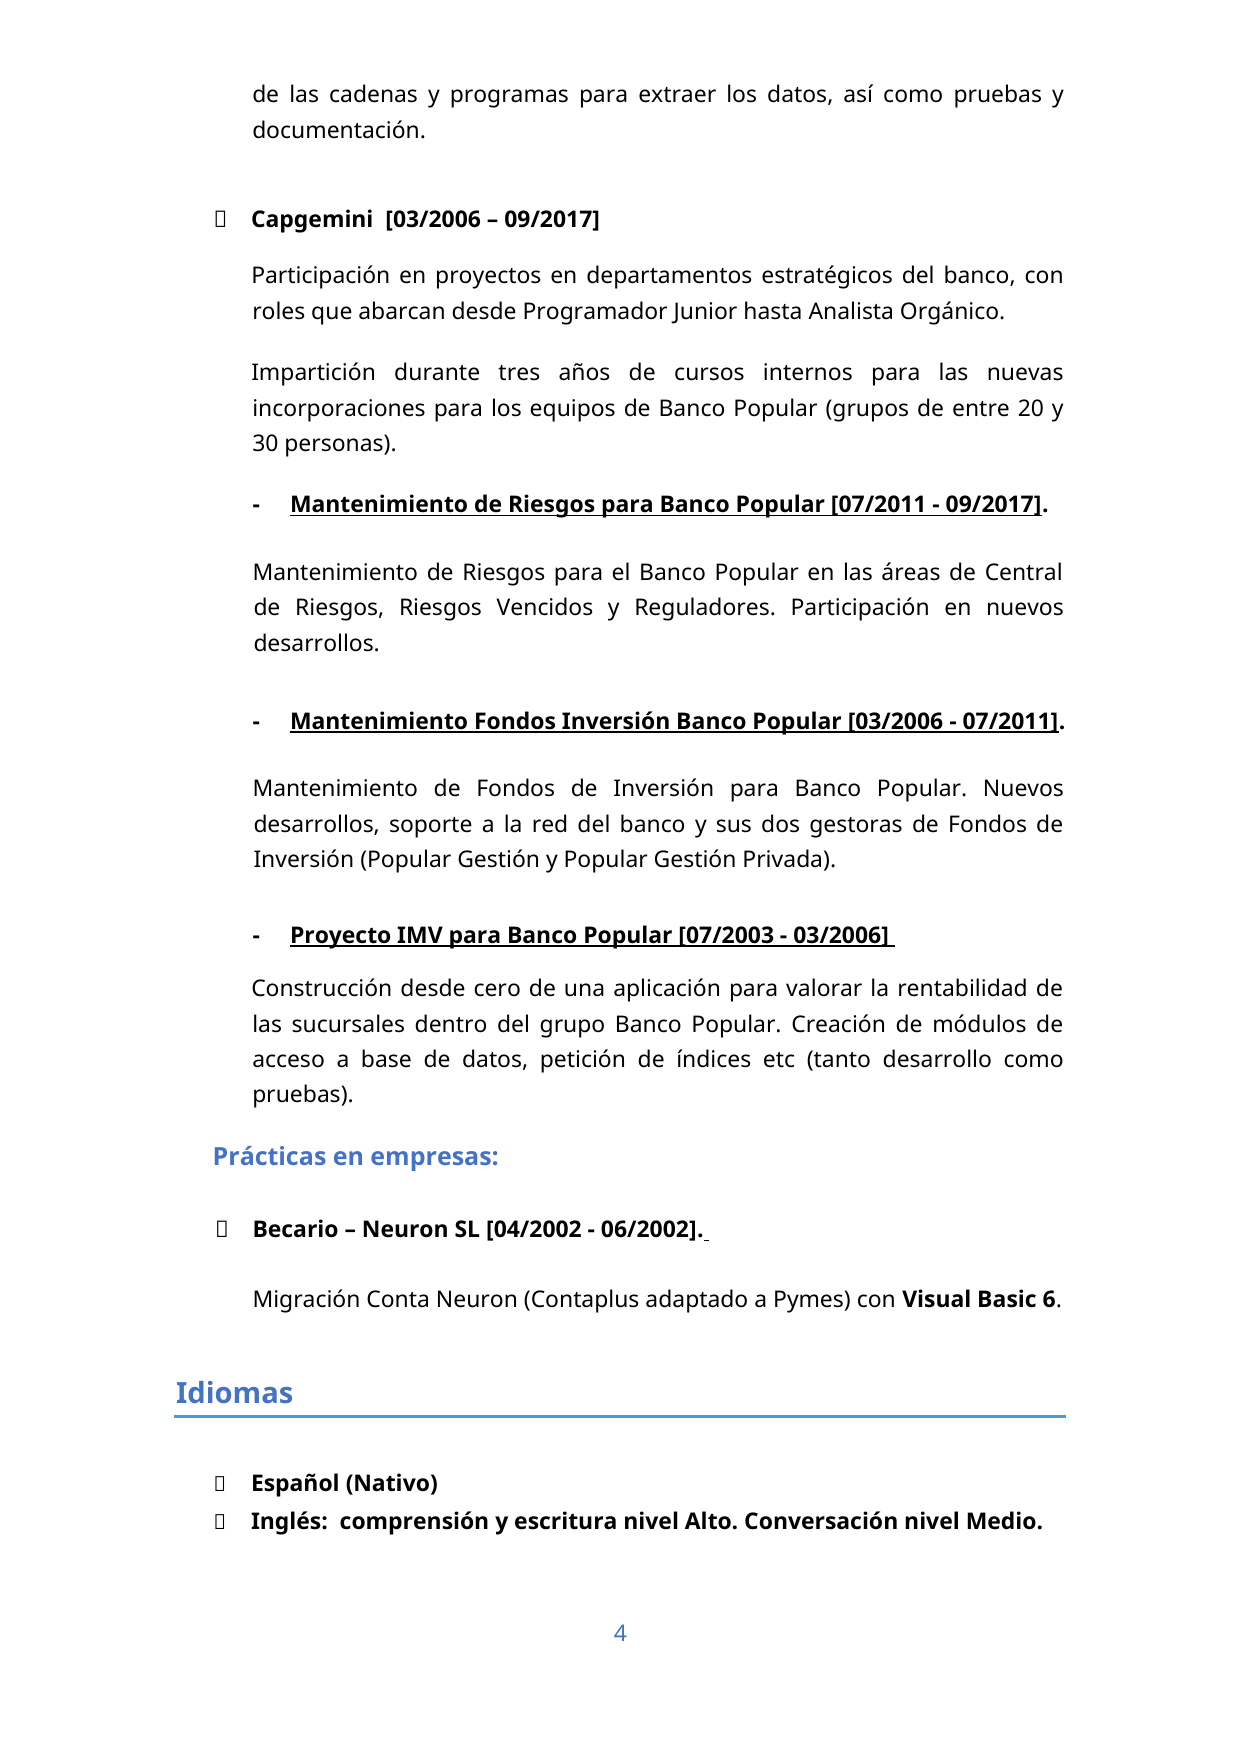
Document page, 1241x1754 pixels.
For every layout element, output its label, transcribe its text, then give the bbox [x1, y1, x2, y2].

text Mantenimiento de Riesgos para el Banco Popular en las áreas de Central de Riesgos, Riesgos Vencidos y Reguladores. Participación en nuevos desarrollos. [252, 556, 1064, 658]
text Mantenimiento de Fondos de Inversión para Banco Popular. Nuevos desarrollos, soporte a la red del banco y sus dos gestoras de Fondos de Inversión (Popular Gestión y Popular Gestión Privada). [252, 772, 1064, 874]
list Becario – Neuron SL [04/2002 - 06/2002]. [215, 1213, 1067, 1244]
list Proyecto IMV para Banco Popular [07/2003 - 03/2006] [252, 919, 1067, 950]
list Inglés: comprensión y escritura nivel Alto. Conversación nivel Medio. [213, 1505, 1067, 1537]
text Migración Conta Neuron (Contaplus adaptado a Pymes) con Visual Basic 6. [252, 1283, 1064, 1314]
list Mantenimiento de Riesgos para Banco Popular [07/2011 - 09/2017]. [252, 488, 1067, 519]
text Construcción desde cero de una aplicación para valorar la rentabilidad de las sucursales dentro del grupo Banco Popular. Creación de módulos de acceso a base de datos, petición de índices etc (tanto desarrollo como pruebas). [251, 972, 1064, 1109]
text Impartición durante tres años de cursos internos para las nuevas incorporaciones para los equipos de Banco Popular (grupos de entre 20 y 30 personas). [251, 356, 1064, 458]
text Prácticas en empresas: [177, 1138, 1067, 1173]
text Participación en proyectos en departamentos estratégicos del banco, con roles que abarcan desde Programador Junior hasta Analista Orgánico. [251, 259, 1064, 326]
list Capgemini [03/2006 – 09/2017] [213, 203, 1067, 234]
list Español (Nativo) [213, 1466, 1067, 1498]
subtitle Idiomas [176, 1373, 1067, 1412]
list Mantenimiento Fondos Inversión Banco Popular [03/2006 - 07/2011]. [252, 705, 1067, 736]
text de las cadenas y programas para extraer los datos, así como pruebas y documentación. [251, 78, 1064, 145]
